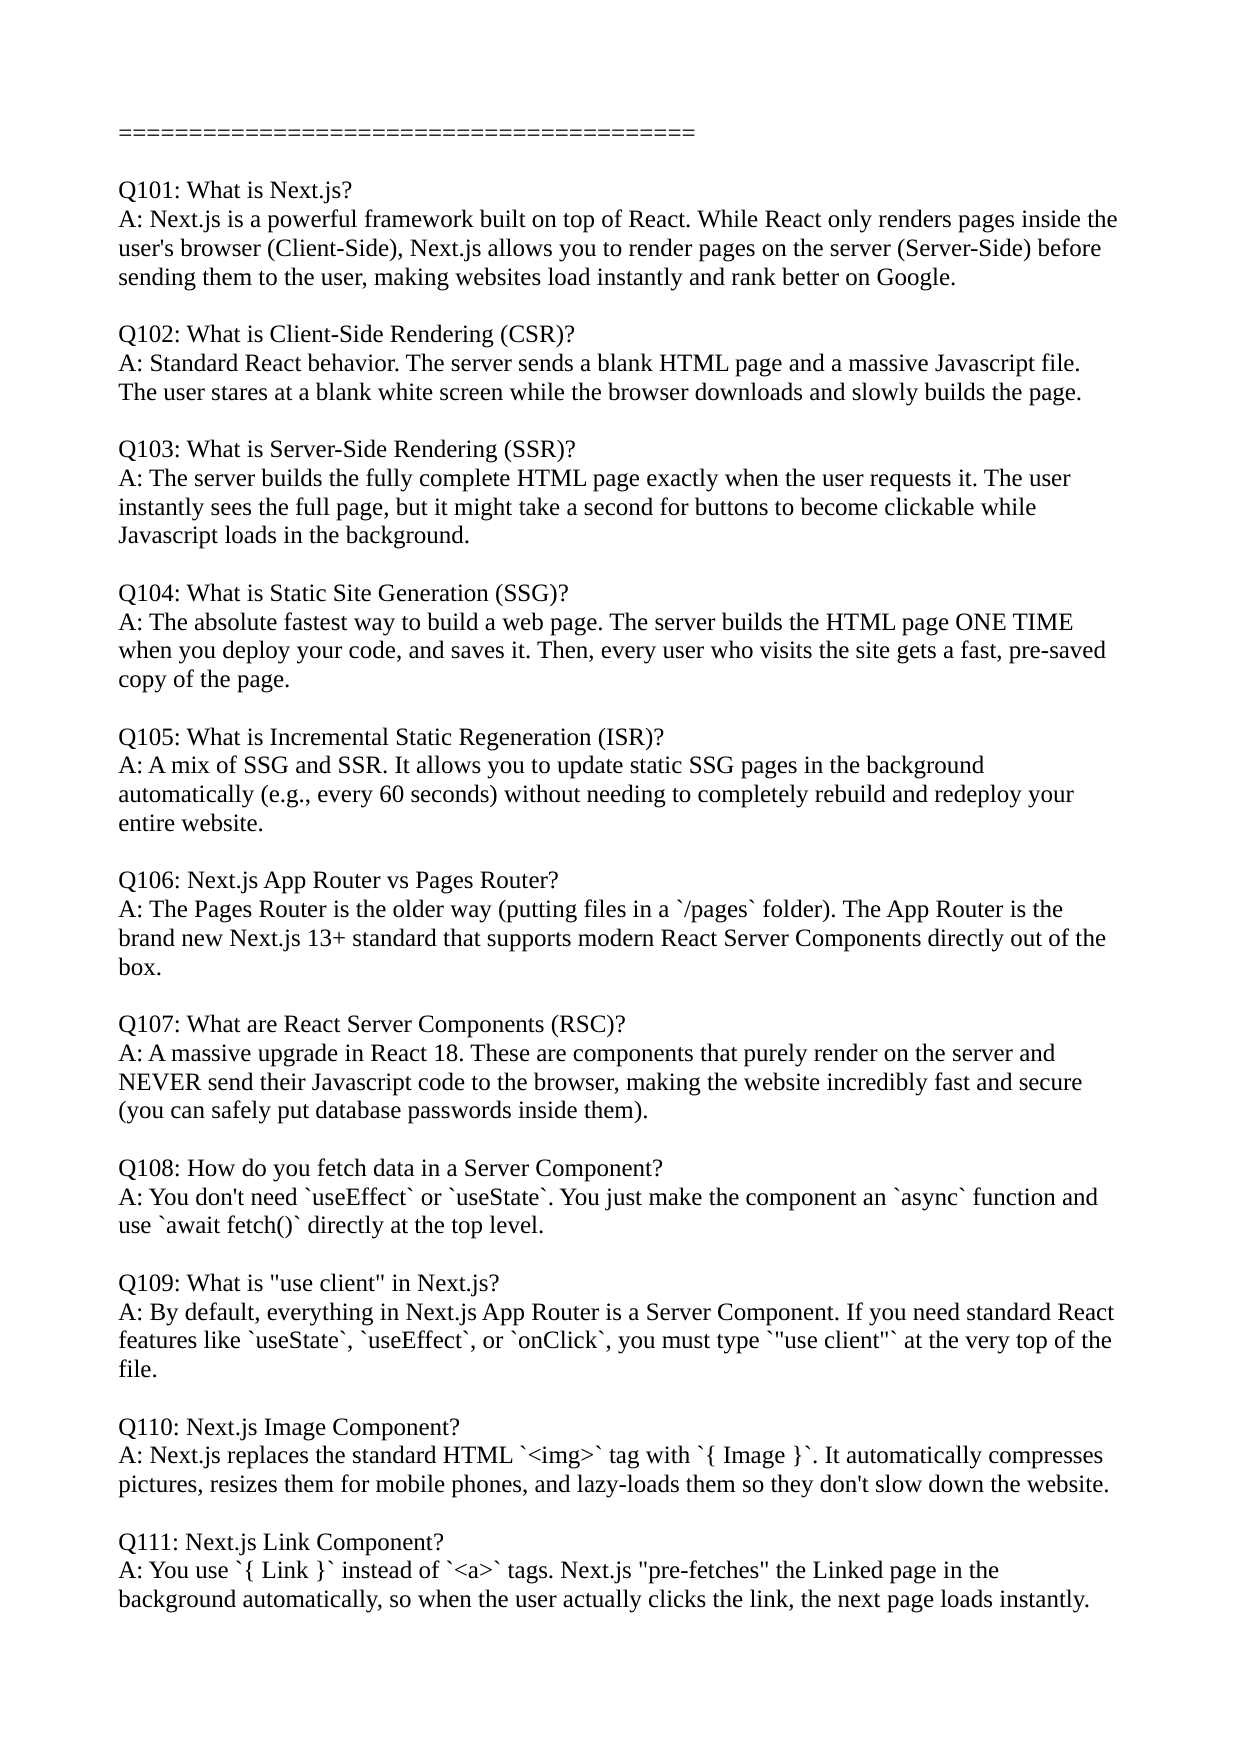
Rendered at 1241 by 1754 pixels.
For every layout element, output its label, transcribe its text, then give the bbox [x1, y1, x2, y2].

text Q108: How do you fetch data in a Server Component? [118, 1153, 1122, 1182]
text A: You don't need `useEffect` or `useState`. You just make the component an `async` function and use `await fetch()` directly at the top level. [118, 1182, 1122, 1239]
text Q104: What is Static Site Generation (SSG)? [118, 578, 1122, 607]
text Q110: Next.js Image Component? [118, 1412, 1122, 1441]
text A: A massive upgrade in React 18. These are components that purely render on the server and NEVER send their Javascript code to the browser, making the website incredibly fast and secure (you can safely put database passwords inside them). [118, 1038, 1122, 1124]
text Q111: Next.js Link Component? [118, 1527, 1122, 1556]
text Q102: What is Client-Side Rendering (CSR)? [118, 319, 1122, 348]
text Q107: What are React Server Components (RSC)? [118, 1009, 1122, 1038]
text A: Next.js replaces the standard HTML `<img>` tag with `{ Image }`. It automatically compresses pictures, resizes them for mobile phones, and lazy-loads them so they don't slow down the website. [118, 1441, 1122, 1498]
text ========================================= [118, 118, 1122, 147]
text Q101: What is Next.js? [118, 176, 1122, 204]
text A: Next.js is a powerful framework built on top of React. While React only renders pages inside the user's browser (Client-Side), Next.js allows you to render pages on the server (Server-Side) before sending them to the user, making websites load instantly and rank better on Google. [118, 204, 1122, 291]
text A: The server builds the fully complete HTML page exactly when the user requests it. The user instantly sees the full page, but it might take a second for buttons to become clickable while Javascript loads in the background. [118, 463, 1122, 549]
text A: You use `{ Link }` instead of `<a>` tags. Next.js "pre-fetches" the Linked page in the background automatically, so when the user actually clicks the link, the next page loads instantly. [118, 1556, 1122, 1613]
text Q109: What is "use client" in Next.js? [118, 1268, 1122, 1297]
text A: By default, everything in Next.js App Router is a Server Component. If you need standard React features like `useState`, `useEffect`, or `onClick`, you must type `"use client"` at the very top of the file. [118, 1297, 1122, 1383]
text A: Standard React behavior. The server sends a blank HTML page and a massive Javascript file. The user stares at a blank white screen while the browser downloads and slowly builds the page. [118, 348, 1122, 406]
text Q103: What is Server-Side Rendering (SSR)? [118, 434, 1122, 463]
text A: A mix of SSG and SSR. It allows you to update static SSG pages in the background automatically (e.g., every 60 seconds) without needing to completely rebuild and redeploy your entire website. [118, 751, 1122, 837]
text Q105: What is Incremental Static Regeneration (ISR)? [118, 722, 1122, 751]
text Q106: Next.js App Router vs Pages Router? [118, 866, 1122, 894]
text A: The absolute fastest way to build a web page. The server builds the HTML page ONE TIME when you deploy your code, and saves it. Then, every user who visits the site gets a fast, pre-saved copy of the page. [118, 607, 1122, 693]
text A: The Pages Router is the older way (putting files in a `/pages` folder). The App Router is the brand new Next.js 13+ standard that supports modern React Server Components directly out of the box. [118, 894, 1122, 981]
